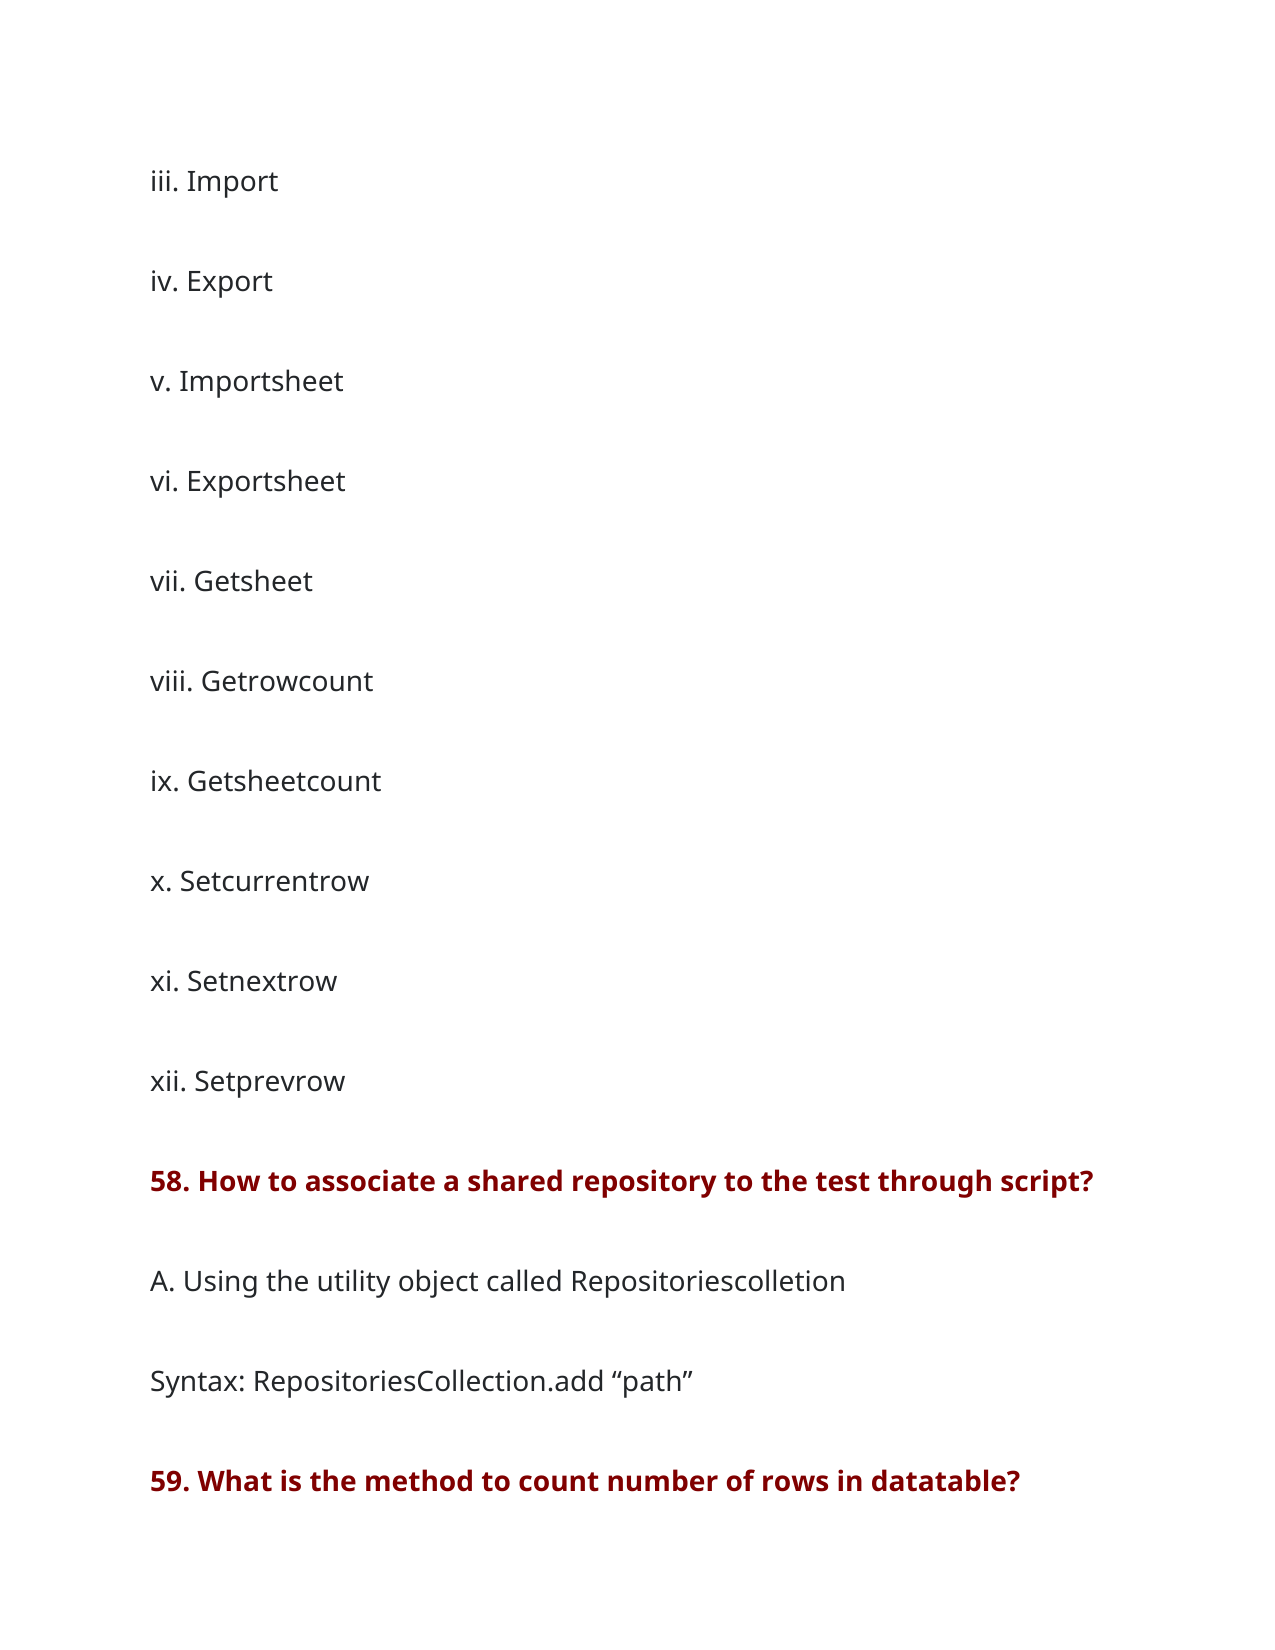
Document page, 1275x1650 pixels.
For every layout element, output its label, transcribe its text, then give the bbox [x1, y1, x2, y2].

text viii. Getrowcount [150, 650, 1125, 700]
text xi. Setnextrow [150, 950, 1125, 1000]
text Syntax: RepositoriesCollection.add “path” [150, 1350, 1125, 1400]
text vii. Getsheet [150, 550, 1125, 600]
text iii. Import [150, 150, 1125, 200]
text ix. Getsheetcount [150, 750, 1125, 800]
text x. Setcurrentrow [150, 850, 1125, 900]
text v. Importsheet [150, 350, 1125, 400]
text vi. Exportsheet [150, 450, 1125, 500]
text 58. How to associate a shared repository to the test through script? [150, 1150, 1125, 1200]
text iv. Export [150, 250, 1125, 300]
text xii. Setprevrow [150, 1050, 1125, 1100]
text 59. What is the method to count number of rows in datatable? [150, 1450, 1125, 1500]
text A. Using the utility object called Repositoriescolletion [150, 1250, 1125, 1300]
